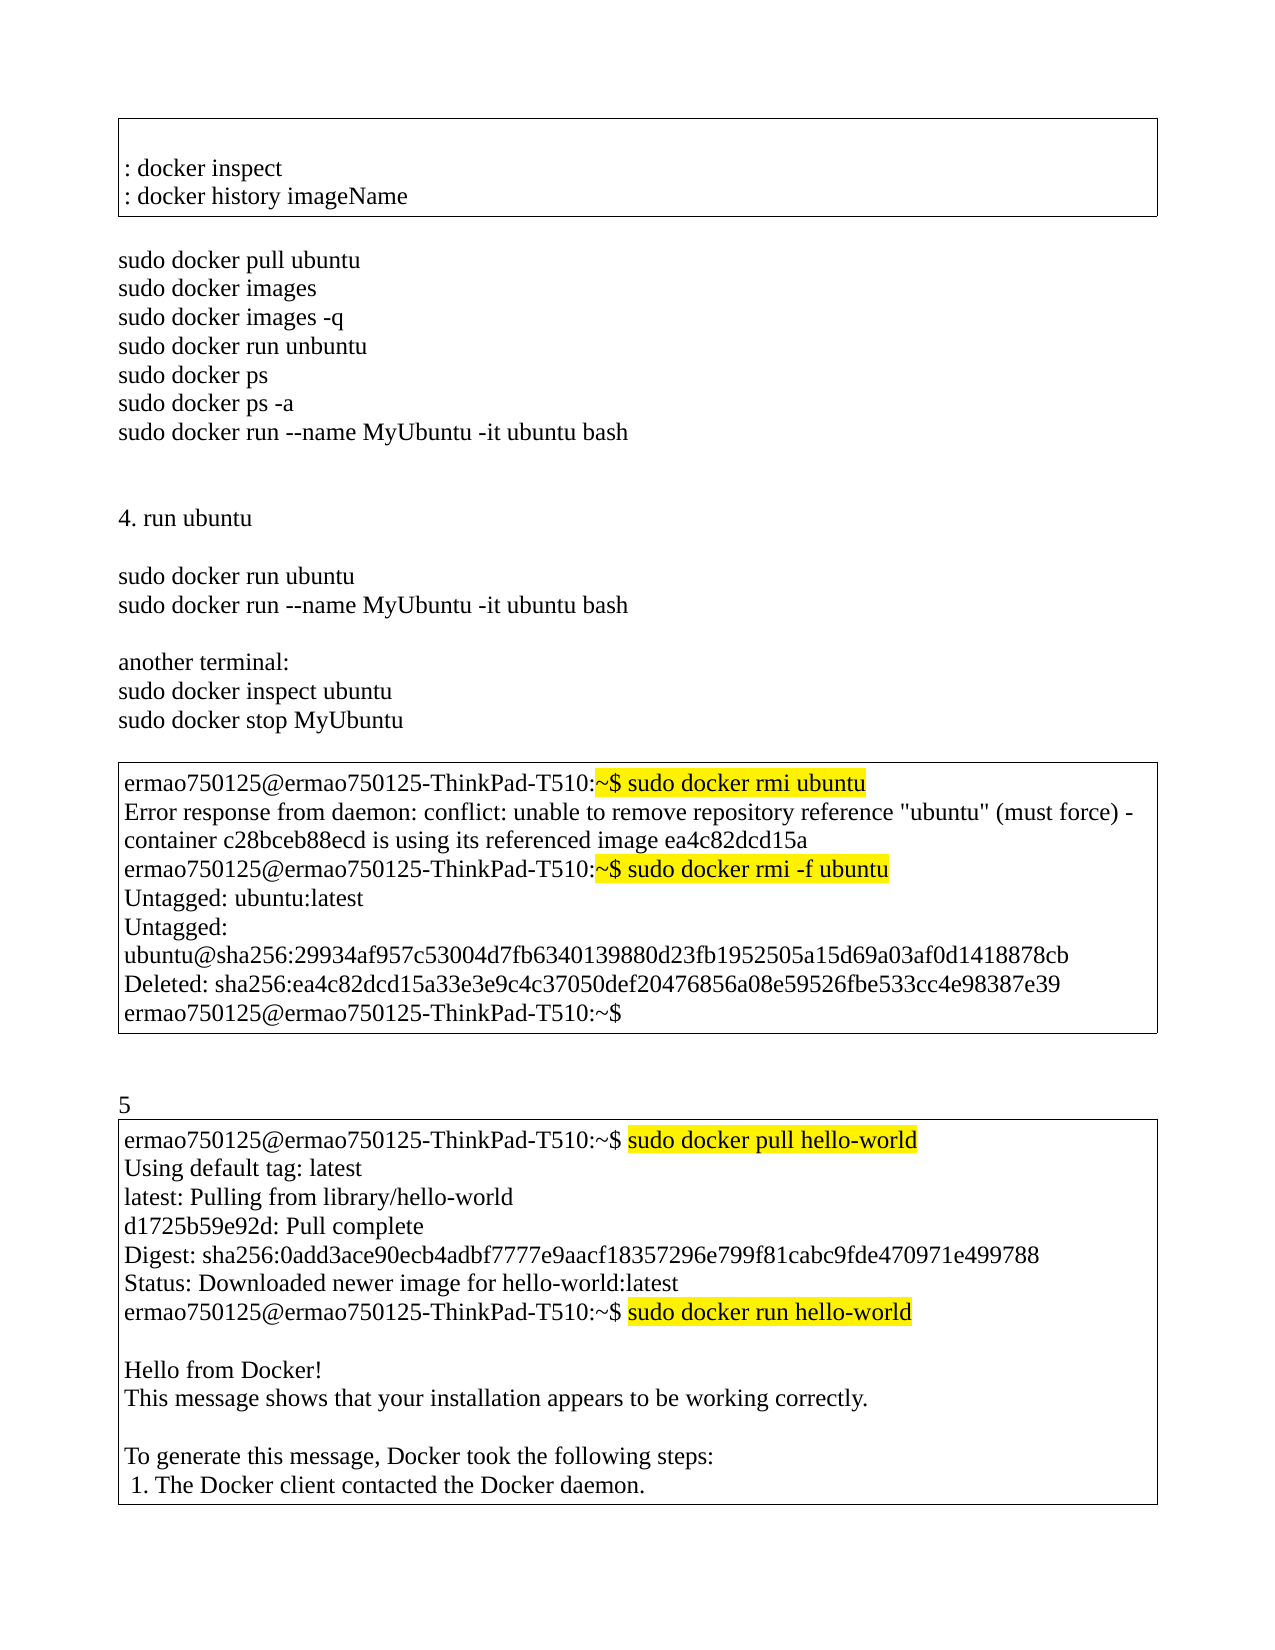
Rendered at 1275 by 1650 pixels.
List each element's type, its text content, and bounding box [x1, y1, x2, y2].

text sudo docker pull ubuntu [118, 245, 1157, 273]
text sudo docker ps [118, 360, 1157, 388]
text sudo docker images [118, 273, 1157, 302]
text sudo docker run ubuntu [118, 561, 1157, 590]
text sudo docker inspect ubuntu [118, 676, 1157, 705]
text 5 [118, 1090, 1157, 1119]
table_header ermao750125@ermao750125-ThinkPad-T510:~$ sudo docker pull hello-world Using default tag: latest latest: Pulling from library/hello-world d1725b59e92d: Pull complete Digest: sha256:0add3ace90ecb4adbf7777e9aacf18357296e799f81cabc9fde470971e499788 Status: Downloaded newer image for hello-world:latest ermao750125@ermao750125-ThinkPad-T510:~$ sudo docker run hello-world Hello from Docker! This message shows that your installation appears to be working correctly. To generate this message, Docker took the following steps: 1. The Docker client contacted the Docker daemon. [119, 1120, 1157, 1504]
text sudo docker stop MyUbuntu [118, 705, 1157, 733]
text 4. run ubuntu [118, 503, 1157, 532]
text sudo docker images -q [118, 302, 1157, 331]
text sudo docker run --name MyUbuntu -it ubuntu bash [118, 417, 1157, 446]
table_header : docker inspect : docker history imageName [119, 119, 1157, 216]
table_header ermao750125@ermao750125-ThinkPad-T510:~$ sudo docker rmi ubuntu Error response from daemon: conflict: unable to remove repository reference "ubuntu" (must force) - container c28bceb88ecd is using its referenced image ea4c82dcd15a ermao750125@ermao750125-ThinkPad-T510:~$ sudo docker rmi -f ubuntu Untagged: ubuntu:latest Untagged: ubuntu@sha256:29934af957c53004d7fb6340139880d23fb1952505a15d69a03af0d1418878cb Deleted: sha256:ea4c82dcd15a33e3e9c4c37050def20476856a08e59526fbe533cc4e98387e39 ermao750125@ermao750125-ThinkPad-T510:~$ [119, 763, 1157, 1033]
text sudo docker run unbuntu [118, 331, 1157, 360]
text sudo docker ps -a [118, 388, 1157, 417]
text sudo docker run --name MyUbuntu -it ubuntu bash [118, 590, 1157, 618]
text another terminal: [118, 647, 1157, 676]
